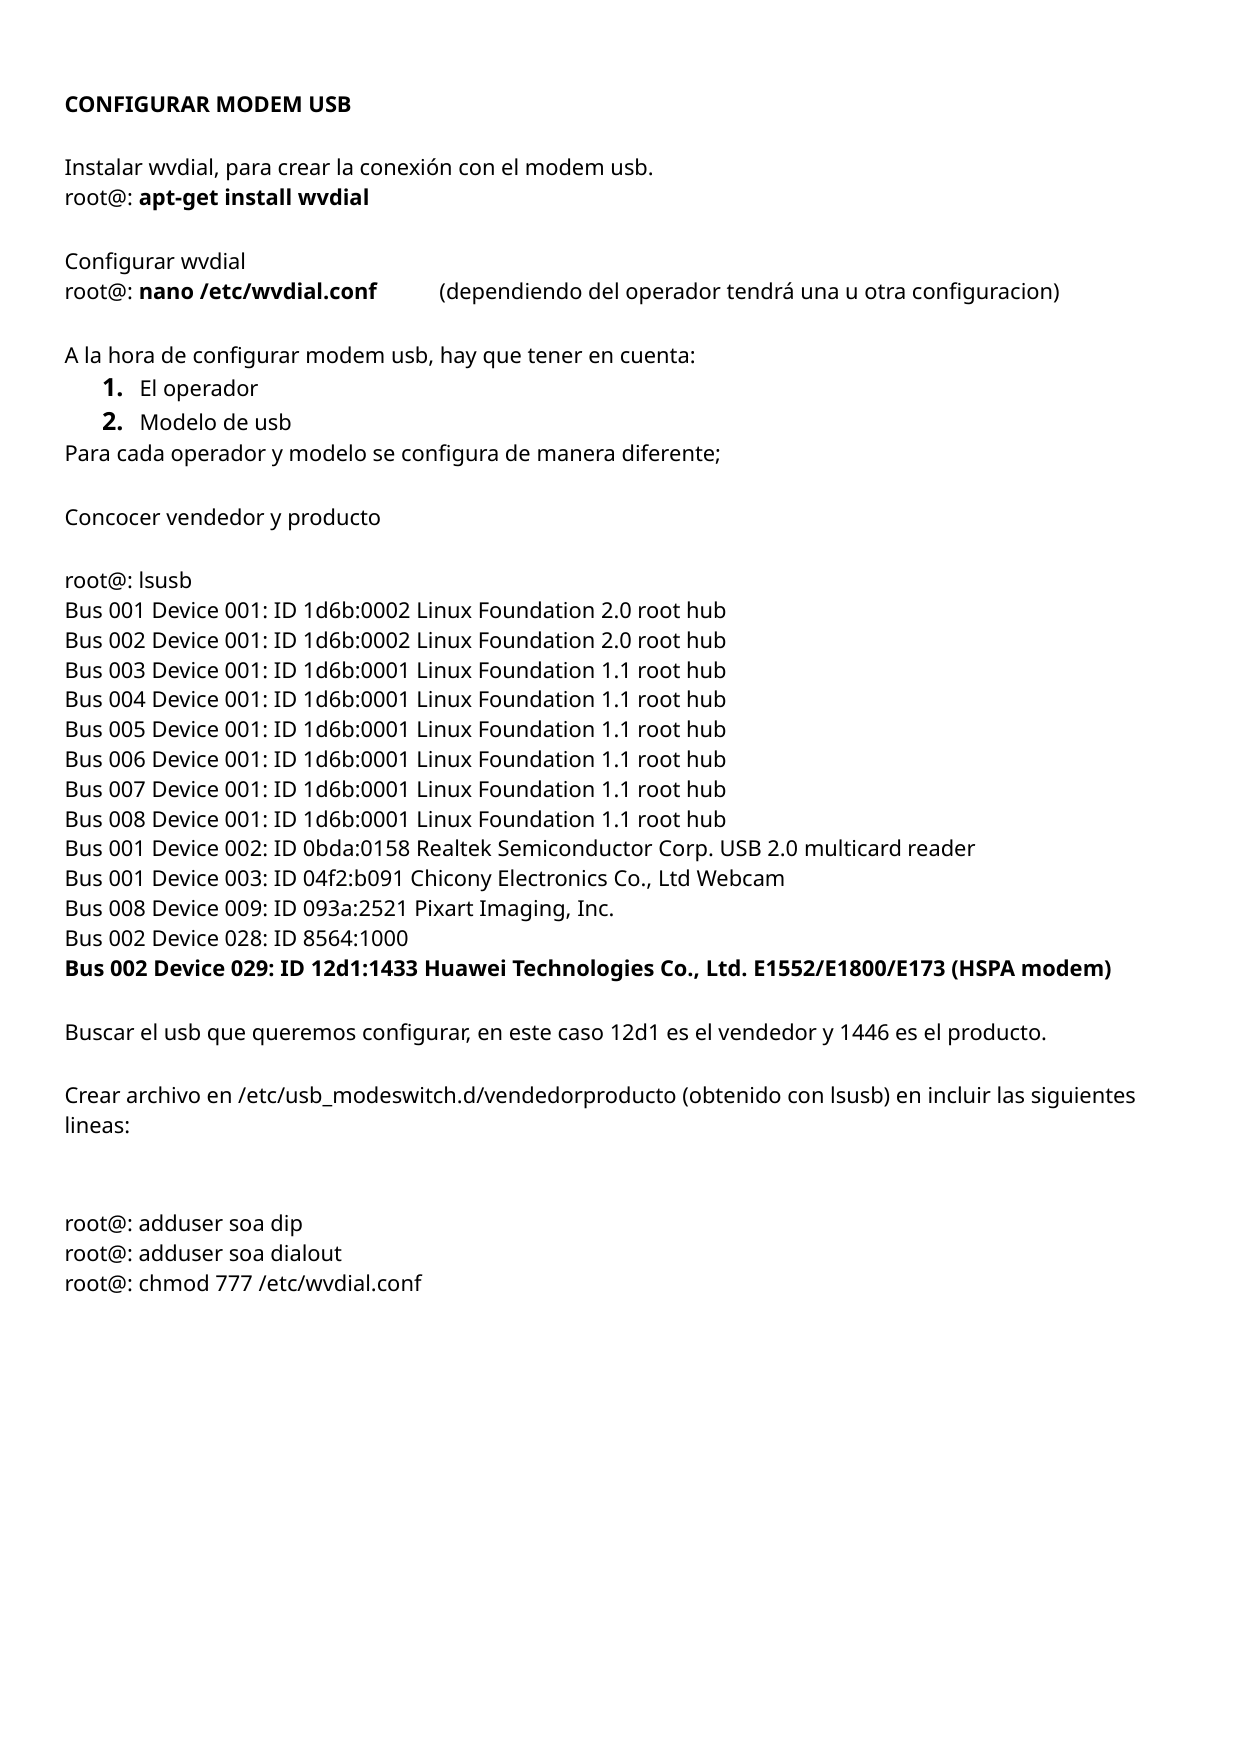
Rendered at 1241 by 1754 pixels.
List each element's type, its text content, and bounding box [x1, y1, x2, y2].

text Buscar el usb que queremos configurar, en este caso 12d1 es el vendedor y 1446 es el producto. [64, 1016, 1160, 1046]
text Crear archivo en /etc/usb_modeswitch.d/vendedorproducto (obtenido con lsusb) en incluir las siguientes lineas: [64, 1080, 1160, 1140]
text root@: adduser soa dialout [64, 1238, 1160, 1268]
text Bus 002 Device 001: ID 1d6b:0002 Linux Foundation 2.0 root hub [64, 625, 1160, 655]
text Bus 001 Device 001: ID 1d6b:0002 Linux Foundation 2.0 root hub [64, 595, 1160, 625]
text Bus 002 Device 028: ID 8564:1000 [64, 923, 1160, 953]
text Bus 007 Device 001: ID 1d6b:0001 Linux Foundation 1.1 root hub [64, 774, 1160, 804]
text Para cada operador y modelo se configura de manera diferente; [64, 438, 1160, 467]
text Configurar wvdial [64, 246, 1160, 276]
text Instalar wvdial, para crear la conexión con el modem usb. [64, 152, 1160, 182]
text Bus 001 Device 003: ID 04f2:b091 Chicony Electronics Co., Ltd Webcam [64, 863, 1160, 893]
text A la hora de configurar modem usb, hay que tener en cuenta: [64, 340, 1160, 369]
text root@: adduser soa dip [64, 1208, 1160, 1238]
text Bus 002 Device 029: ID 12d1:1433 Huawei Technologies Co., Ltd. E1552/E1800/E173 (HSPA modem) [64, 953, 1160, 982]
text Bus 003 Device 001: ID 1d6b:0001 Linux Foundation 1.1 root hub [64, 655, 1160, 684]
text root@: apt-get install wvdial [64, 182, 1160, 212]
text Bus 008 Device 009: ID 093a:2521 Pixart Imaging, Inc. [64, 893, 1160, 923]
text Bus 008 Device 001: ID 1d6b:0001 Linux Foundation 1.1 root hub [64, 804, 1160, 833]
text root@: lsusb [64, 565, 1160, 595]
text Bus 005 Device 001: ID 1d6b:0001 Linux Foundation 1.1 root hub [64, 714, 1160, 744]
list Modelo de usb [102, 403, 1160, 438]
text Bus 004 Device 001: ID 1d6b:0001 Linux Foundation 1.1 root hub [64, 684, 1160, 714]
text Concocer vendedor y producto [64, 501, 1160, 531]
text root@: chmod 777 /etc/wvdial.conf [64, 1268, 1160, 1297]
text Bus 006 Device 001: ID 1d6b:0001 Linux Foundation 1.1 root hub [64, 744, 1160, 774]
text root@: nano /etc/wvdial.conf (dependiendo del operador tendrá una u otra configuracion) [64, 276, 1160, 306]
text Bus 001 Device 002: ID 0bda:0158 Realtek Semiconductor Corp. USB 2.0 multicard reader [64, 833, 1160, 863]
text CONFIGURAR MODEM USB [64, 88, 1160, 118]
list El operador [102, 369, 1160, 403]
